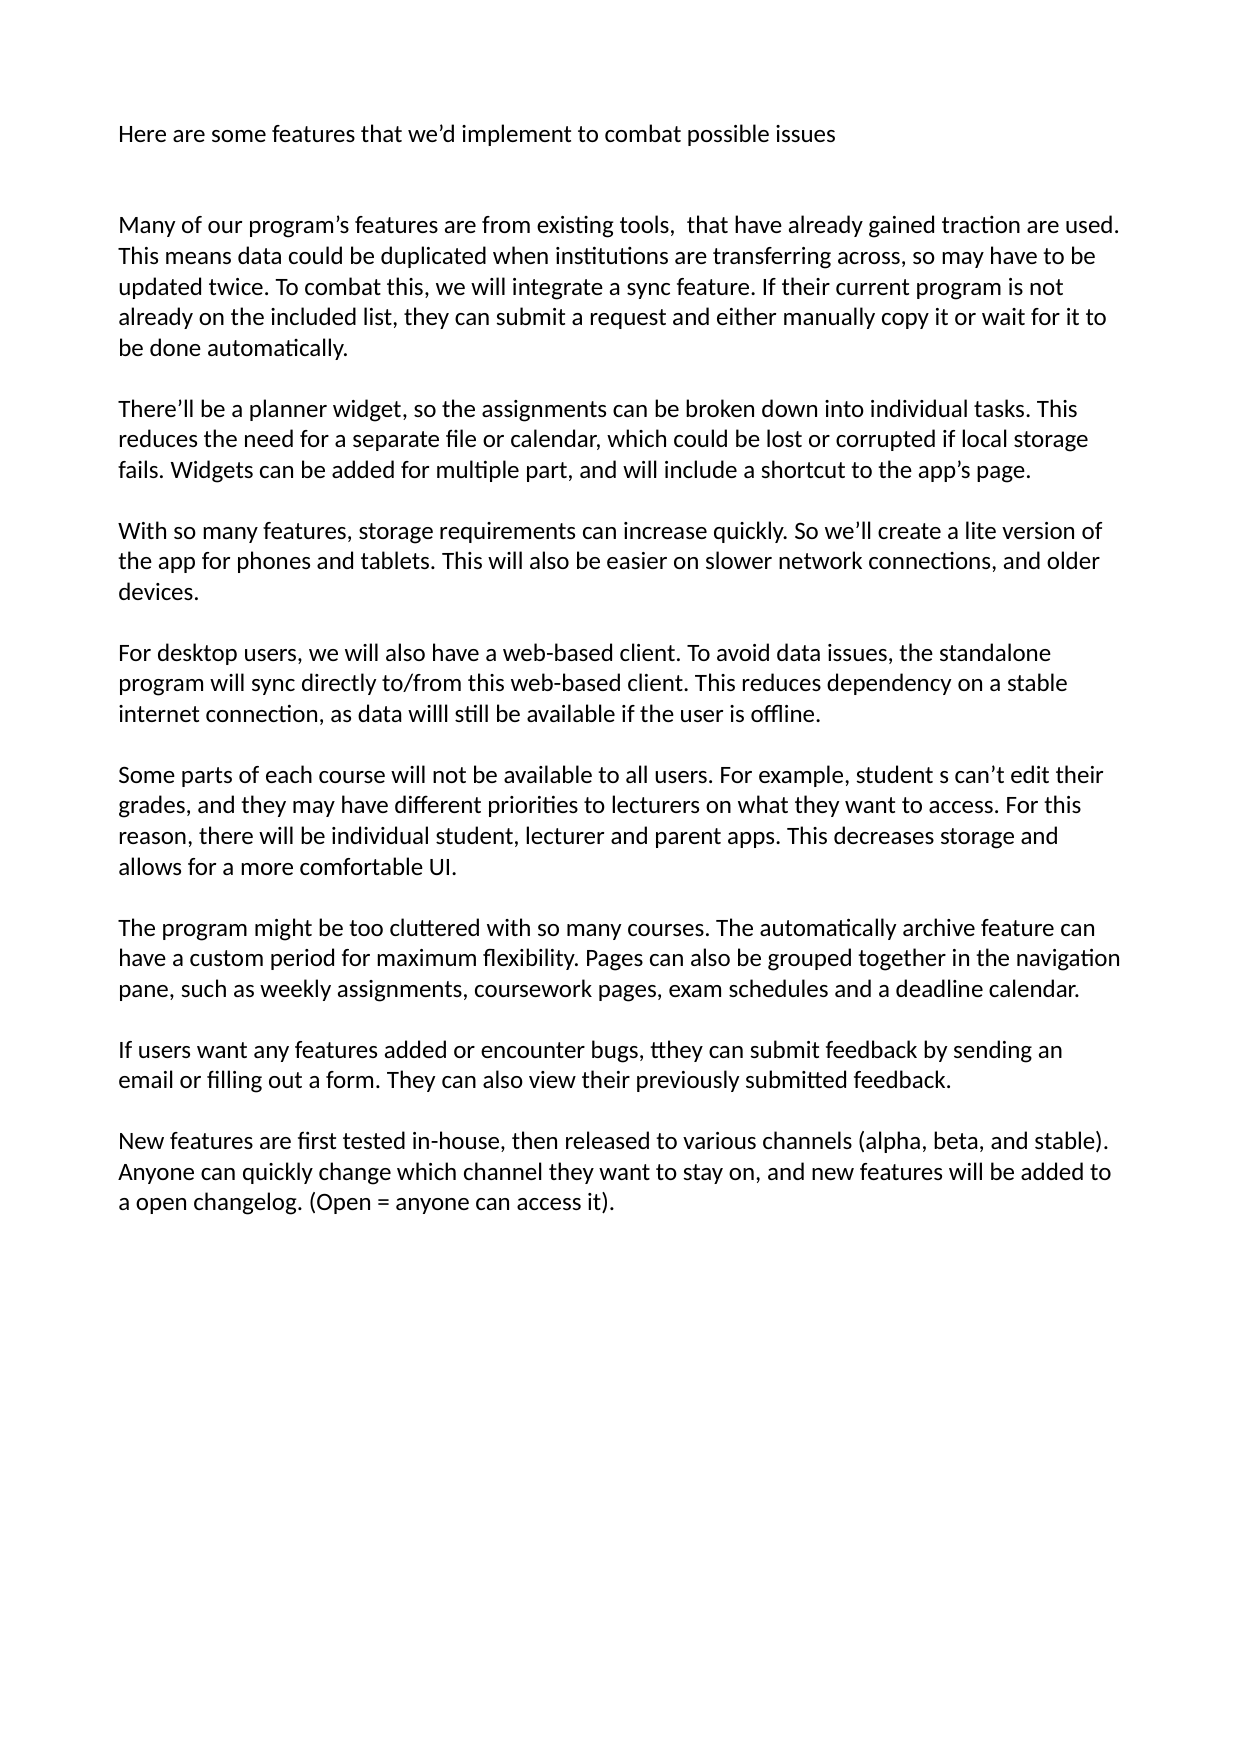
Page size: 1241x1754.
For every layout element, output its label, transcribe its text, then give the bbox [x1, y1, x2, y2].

text For desktop users, we will also have a web-based client. To avoid data issues, the standalone program will sync directly to/from this web-based client. This reduces dependency on a stable internet connection, as data willl still be available if the user is offline. [118, 637, 1122, 728]
text The program might be too cluttered with so many courses. The automatically archive feature can have a custom period for maximum flexibility. Pages can also be grouped together in the navigation pane, such as weekly assignments, coursework pages, exam schedules and a deadline calendar. [118, 912, 1122, 1003]
text New features are first tested in-house, then released to various channels (alpha, beta, and stable). Anyone can quickly change which channel they want to stay on, and new features will be added to a open changelog. (Open = anyone can access it). [118, 1125, 1122, 1217]
text If users want any features added or encounter bugs, tthey can submit feedback by sending an email or filling out a form. They can also view their previously submitted feedback. [118, 1034, 1122, 1095]
text Some parts of each course will not be available to all users. For example, student s can’t edit their grades, and they may have different priorities to lecturers on what they want to access. For this reason, there will be individual student, lecturer and parent apps. This decreases storage and allows for a more comfortable UI. [118, 759, 1122, 881]
text There’ll be a planner widget, so the assignments can be broken down into individual tasks. This reduces the need for a separate file or calendar, which could be lost or corrupted if local storage fails. Widgets can be added for multiple part, and will include a shortcut to the app’s page. [118, 393, 1122, 484]
text Many of our program’s features are from existing tools, that have already gained traction are used. This means data could be duplicated when institutions are transferring across, so may have to be updated twice. To combat this, we will integrate a sync feature. If their current program is not already on the included list, they can submit a request and either manually copy it or wait for it to be done automatically. [118, 210, 1122, 362]
text With so many features, storage requirements can increase quickly. So we’ll create a lite version of the app for phones and tablets. This will also be easier on slower network connections, and older devices. [118, 515, 1122, 606]
text Here are some features that we’d implement to combat possible issues [118, 118, 1122, 149]
